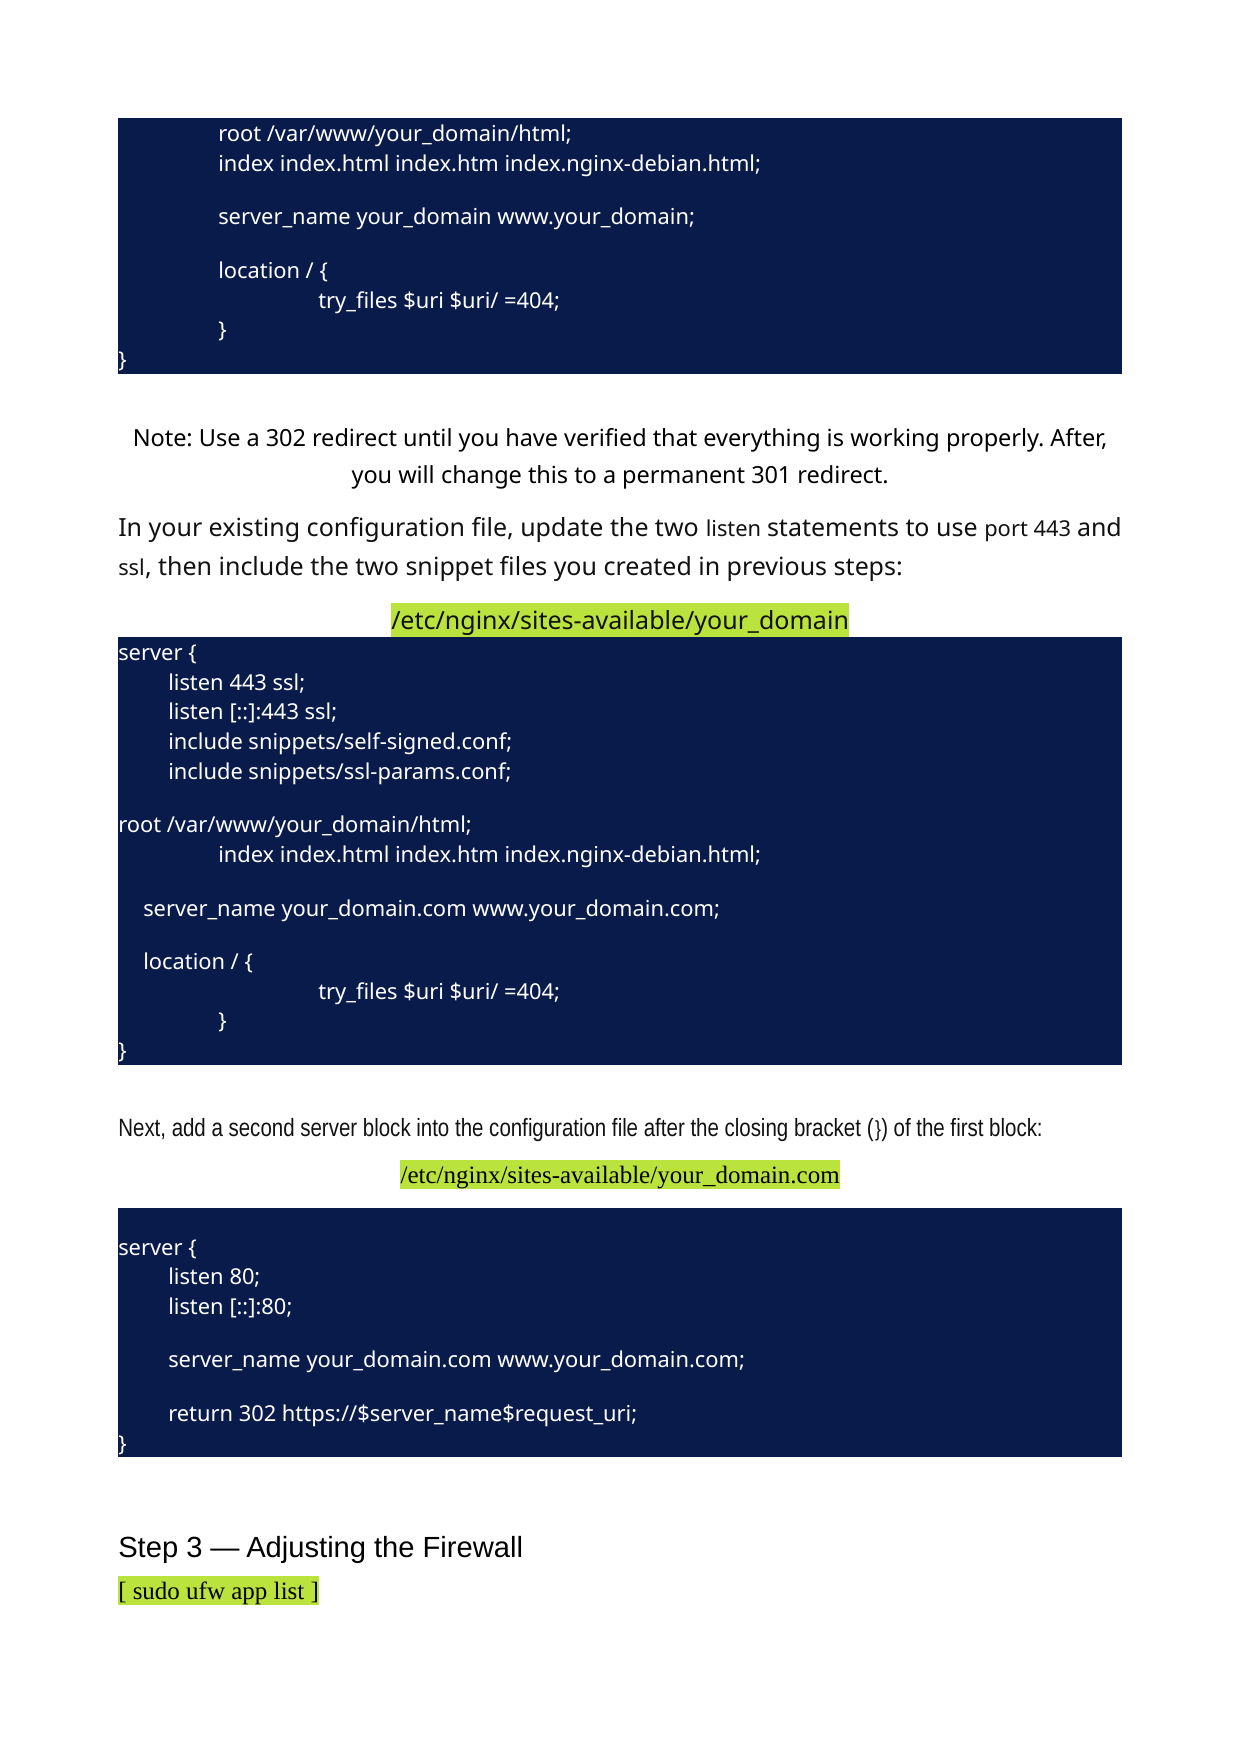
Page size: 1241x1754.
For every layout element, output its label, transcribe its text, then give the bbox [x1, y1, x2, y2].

text /etc/nginx/sites-available/your_domain [118, 603, 1122, 637]
text Note: Use a 302 redirect until you have verified that everything is working properly. After, you will change this to a permanent 301 redirect. [118, 422, 1122, 490]
text return 302 https://$server_name$request_uri; [118, 1398, 1122, 1428]
text } [118, 344, 1122, 374]
text try_files $uri $uri/ =404; [118, 976, 1122, 1006]
text } [118, 314, 1122, 344]
text root /var/www/your_domain/html; [118, 118, 1122, 148]
text } [118, 1428, 1122, 1457]
text root /var/www/your_domain/html; [118, 809, 1122, 839]
text include snippets/ssl-params.conf; [118, 756, 1122, 786]
subtitle Step 3 — Adjusting the Firewall [118, 1530, 1122, 1564]
text include snippets/self-signed.conf; [118, 726, 1122, 756]
text server_name your_domain www.your_domain; [118, 201, 1122, 231]
text listen [::]:80; [118, 1291, 1122, 1321]
text server_name your_domain.com www.your_domain.com; [118, 892, 1122, 922]
text location / { [118, 946, 1122, 976]
text /etc/nginx/sites-available/your_domain.com [118, 1160, 1122, 1189]
text index index.html index.htm index.nginx-debian.html; [118, 839, 1122, 869]
text } [118, 1006, 1122, 1035]
text listen 80; [118, 1261, 1122, 1291]
text location / { [118, 255, 1122, 284]
text index index.html index.htm index.nginx-debian.html; [118, 148, 1122, 178]
text server { [118, 1231, 1122, 1261]
text server { [118, 637, 1122, 666]
text Next, add a second server block into the configuration file after the closing bracket (}) of the first block: [118, 1113, 1122, 1141]
text try_files $uri $uri/ =404; [118, 284, 1122, 314]
text } [118, 1035, 1122, 1065]
text In your existing configuration file, update the two listen statements to use port 443 and ssl, then include the two snippet files you created in previous steps: [118, 510, 1122, 583]
text server_name your_domain.com www.your_domain.com; [118, 1344, 1122, 1374]
text [ sudo ufw app list ] [118, 1576, 1122, 1605]
text listen 443 ssl; [118, 666, 1122, 696]
text listen [::]:443 ssl; [118, 696, 1122, 726]
